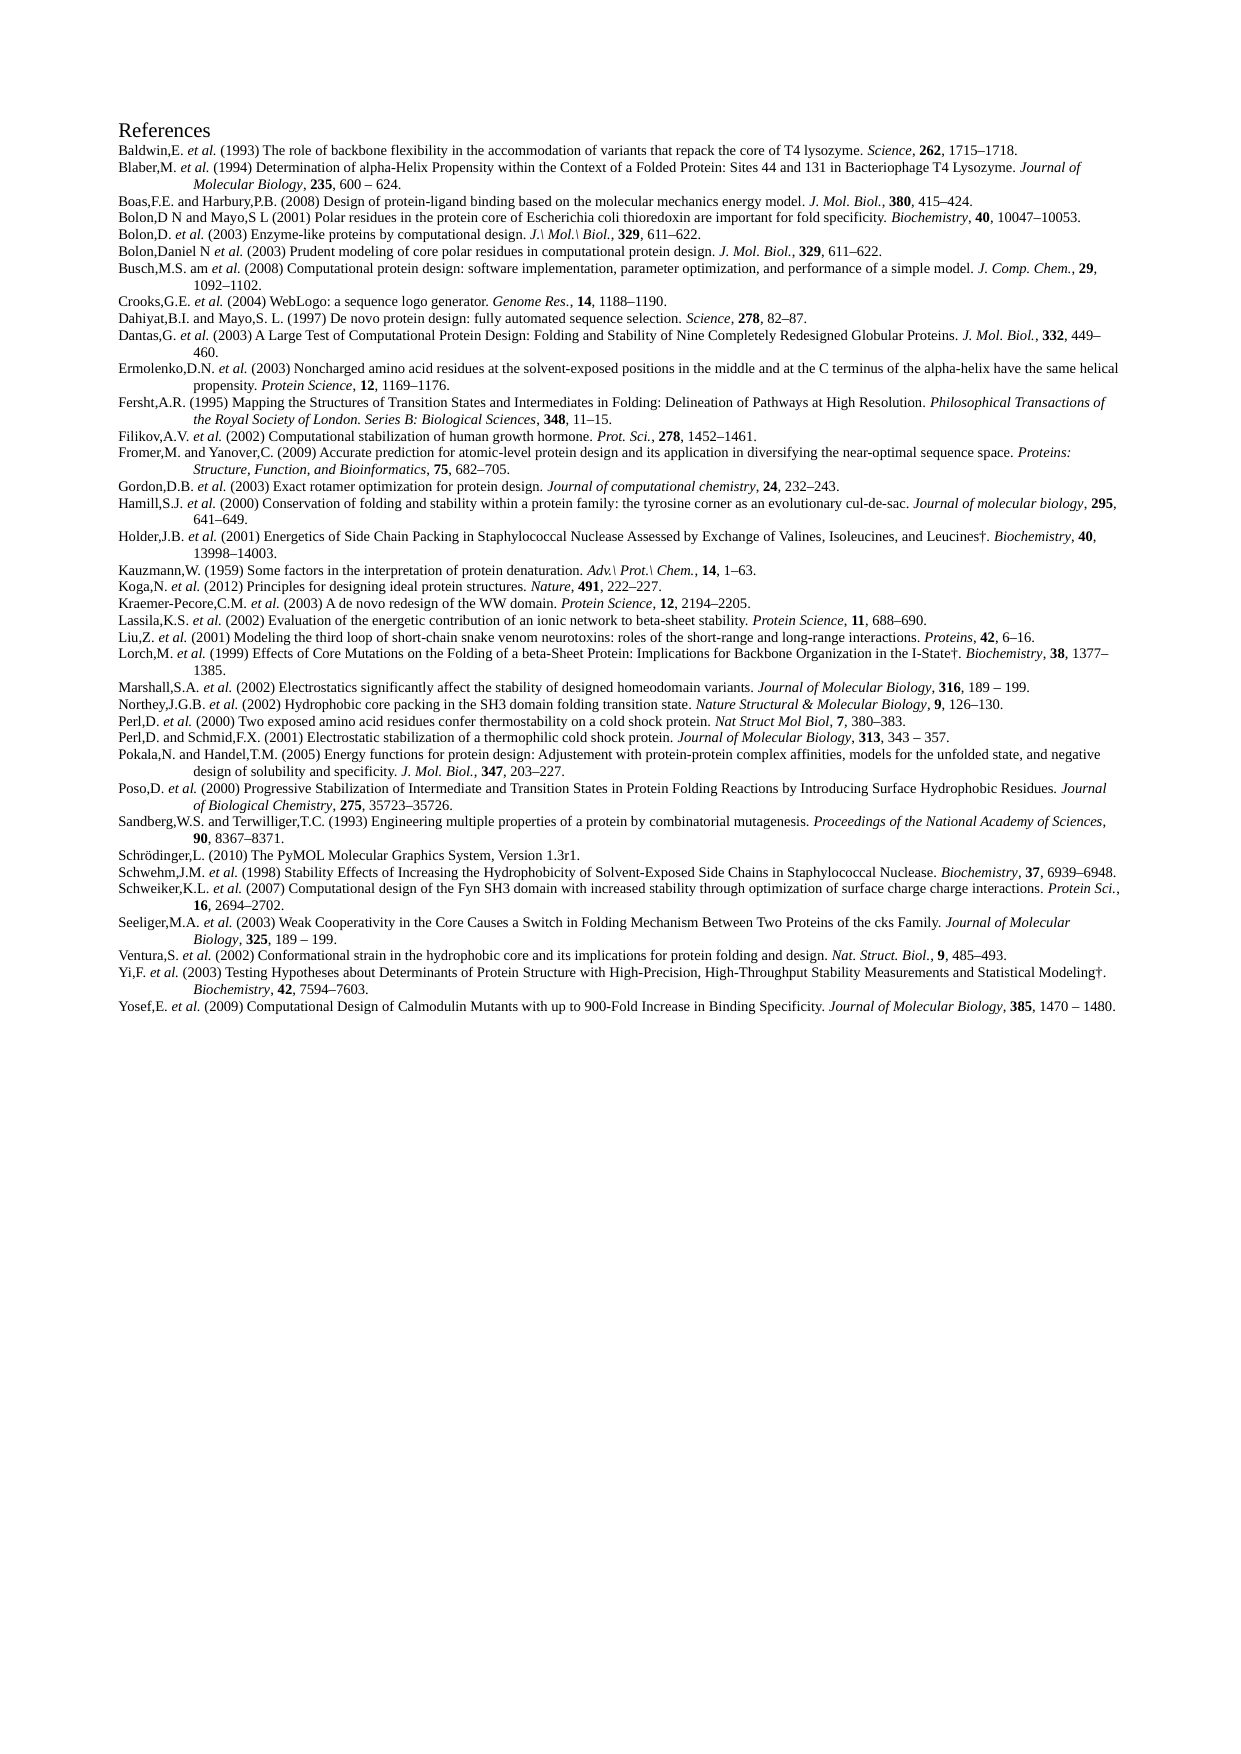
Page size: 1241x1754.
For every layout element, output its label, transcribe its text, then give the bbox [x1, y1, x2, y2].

text Marshall,S.A. et al. (2002) Electrostatics significantly affect the stability of designed homeodomain variants. Journal of Molecular Biology, 316, 189 – 199. [118, 679, 1122, 696]
text Crooks,G.E. et al. (2004) WebLogo: a sequence logo generator. Genome Res., 14, 1188–1190. [118, 293, 1122, 310]
text Ermolenko,D.N. et al. (2003) Noncharged amino acid residues at the solvent-exposed positions in the middle and at the C terminus of the alpha-helix have the same helical propensity. Protein Science, 12, 1169–1176. [118, 360, 1122, 394]
text Bolon,Daniel N et al. (2003) Prudent modeling of core polar residues in computational protein design. J. Mol. Biol., 329, 611–622. [118, 243, 1122, 259]
text Kraemer-Pecore,C.M. et al. (2003) A de novo redesign of the WW domain. Protein Science, 12, 2194–2205. [118, 595, 1122, 612]
text Boas,F.E. and Harbury,P.B. (2008) Design of protein-ligand binding based on the molecular mechanics energy model. J. Mol. Biol., 380, 415–424. [118, 192, 1122, 209]
text Lorch,M. et al. (1999) Effects of Core Mutations on the Folding of a beta-Sheet Protein: Implications for Backbone Organization in the I-State†. Biochemistry, 38, 1377–1385. [118, 645, 1122, 679]
text Schweiker,K.L. et al. (2007) Computational design of the Fyn SH3 domain with increased stability through optimization of surface charge charge interactions. Protein Sci., 16, 2694–2702. [118, 880, 1122, 914]
text Poso,D. et al. (2000) Progressive Stabilization of Intermediate and Transition States in Protein Folding Reactions by Introducing Surface Hydrophobic Residues. Journal of Biological Chemistry, 275, 35723–35726. [118, 779, 1122, 813]
text Baldwin,E. et al. (1993) The role of backbone flexibility in the accommodation of variants that repack the core of T4 lysozyme. Science, 262, 1715–1718. [118, 142, 1122, 159]
text Seeliger,M.A. et al. (2003) Weak Cooperativity in the Core Causes a Switch in Folding Mechanism Between Two Proteins of the cks Family. Journal of Molecular Biology, 325, 189 – 199. [118, 914, 1122, 947]
text Dahiyat,B.I. and Mayo,S. L. (1997) De novo protein design: fully automated sequence selection. Science, 278, 82–87. [118, 310, 1122, 327]
text Koga,N. et al. (2012) Principles for designing ideal protein structures. Nature, 491, 222–227. [118, 578, 1122, 595]
text Perl,D. et al. (2000) Two exposed amino acid residues confer thermostability on a cold shock protein. Nat Struct Mol Biol, 7, 380–383. [118, 712, 1122, 729]
text Yosef,E. et al. (2009) Computational Design of Calmodulin Mutants with up to 900-Fold Increase in Binding Specificity. Journal of Molecular Biology, 385, 1470 – 1480. [118, 997, 1122, 1014]
text Yi,F. et al. (2003) Testing Hypotheses about Determinants of Protein Structure with High-Precision, High-Throughput Stability Measurements and Statistical Modeling†. Biochemistry, 42, 7594–7603. [118, 964, 1122, 997]
text Ventura,S. et al. (2002) Conformational strain in the hydrophobic core and its implications for protein folding and design. Nat. Struct. Biol., 9, 485–493. [118, 947, 1122, 964]
text Fersht,A.R. (1995) Mapping the Structures of Transition States and Intermediates in Folding: Delineation of Pathways at High Resolution. Philosophical Transactions of the Royal Society of London. Series B: Biological Sciences, 348, 11–15. [118, 394, 1122, 427]
text Lassila,K.S. et al. (2002) Evaluation of the energetic contribution of an ionic network to beta-sheet stability. Protein Science, 11, 688–690. [118, 612, 1122, 628]
text Kauzmann,W. (1959) Some factors in the interpretation of protein denaturation. Adv.\ Prot.\ Chem., 14, 1–63. [118, 561, 1122, 578]
text Filikov,A.V. et al. (2002) Computational stabilization of human growth hormone. Prot. Sci., 278, 1452–1461. [118, 427, 1122, 444]
text Northey,J.G.B. et al. (2002) Hydrophobic core packing in the SH3 domain folding transition state. Nature Structural & Molecular Biology, 9, 126–130. [118, 696, 1122, 712]
text Blaber,M. et al. (1994) Determination of alpha-Helix Propensity within the Context of a Folded Protein: Sites 44 and 131 in Bacteriophage T4 Lysozyme. Journal of Molecular Biology, 235, 600 – 624. [118, 159, 1122, 192]
text Hamill,S.J. et al. (2000) Conservation of folding and stability within a protein family: the tyrosine corner as an evolutionary cul-de-sac. Journal of molecular biology, 295, 641–649. [118, 494, 1122, 528]
text References [118, 118, 1122, 142]
text Schrödinger,L. (2010) The PyMOL Molecular Graphics System, Version 1.3r1. [118, 847, 1122, 863]
text Dantas,G. et al. (2003) A Large Test of Computational Protein Design: Folding and Stability of Nine Completely Redesigned Globular Proteins. J. Mol. Biol., 332, 449–460. [118, 327, 1122, 360]
text Fromer,M. and Yanover,C. (2009) Accurate prediction for atomic-level protein design and its application in diversifying the near-optimal sequence space. Proteins: Structure, Function, and Bioinformatics, 75, 682–705. [118, 444, 1122, 478]
text Bolon,D N and Mayo,S L (2001) Polar residues in the protein core of Escherichia coli thioredoxin are important for fold specificity. Biochemistry, 40, 10047–10053. [118, 209, 1122, 226]
text Bolon,D. et al. (2003) Enzyme-like proteins by computational design. J.\ Mol.\ Biol., 329, 611–622. [118, 226, 1122, 243]
text Perl,D. and Schmid,F.X. (2001) Electrostatic stabilization of a thermophilic cold shock protein. Journal of Molecular Biology, 313, 343 – 357. [118, 729, 1122, 746]
text Pokala,N. and Handel,T.M. (2005) Energy functions for protein design: Adjustement with protein-protein complex affinities, models for the unfolded state, and negative design of solubility and specificity. J. Mol. Biol., 347, 203–227. [118, 746, 1122, 779]
text Gordon,D.B. et al. (2003) Exact rotamer optimization for protein design. Journal of computational chemistry, 24, 232–243. [118, 478, 1122, 494]
text Sandberg,W.S. and Terwilliger,T.C. (1993) Engineering multiple properties of a protein by combinatorial mutagenesis. Proceedings of the National Academy of Sciences, 90, 8367–8371. [118, 813, 1122, 847]
text Holder,J.B. et al. (2001) Energetics of Side Chain Packing in Staphylococcal Nuclease Assessed by Exchange of Valines, Isoleucines, and Leucines†. Biochemistry, 40, 13998–14003. [118, 528, 1122, 561]
text Schwehm,J.M. et al. (1998) Stability Effects of Increasing the Hydrophobicity of Solvent-Exposed Side Chains in Staphylococcal Nuclease. Biochemistry, 37, 6939–6948. [118, 863, 1122, 880]
text Liu,Z. et al. (2001) Modeling the third loop of short-chain snake venom neurotoxins: roles of the short-range and long-range interactions. Proteins, 42, 6–16. [118, 628, 1122, 645]
text Busch,M.S. am et al. (2008) Computational protein design: software implementation, parameter optimization, and performance of a simple model. J. Comp. Chem., 29, 1092–1102. [118, 259, 1122, 293]
